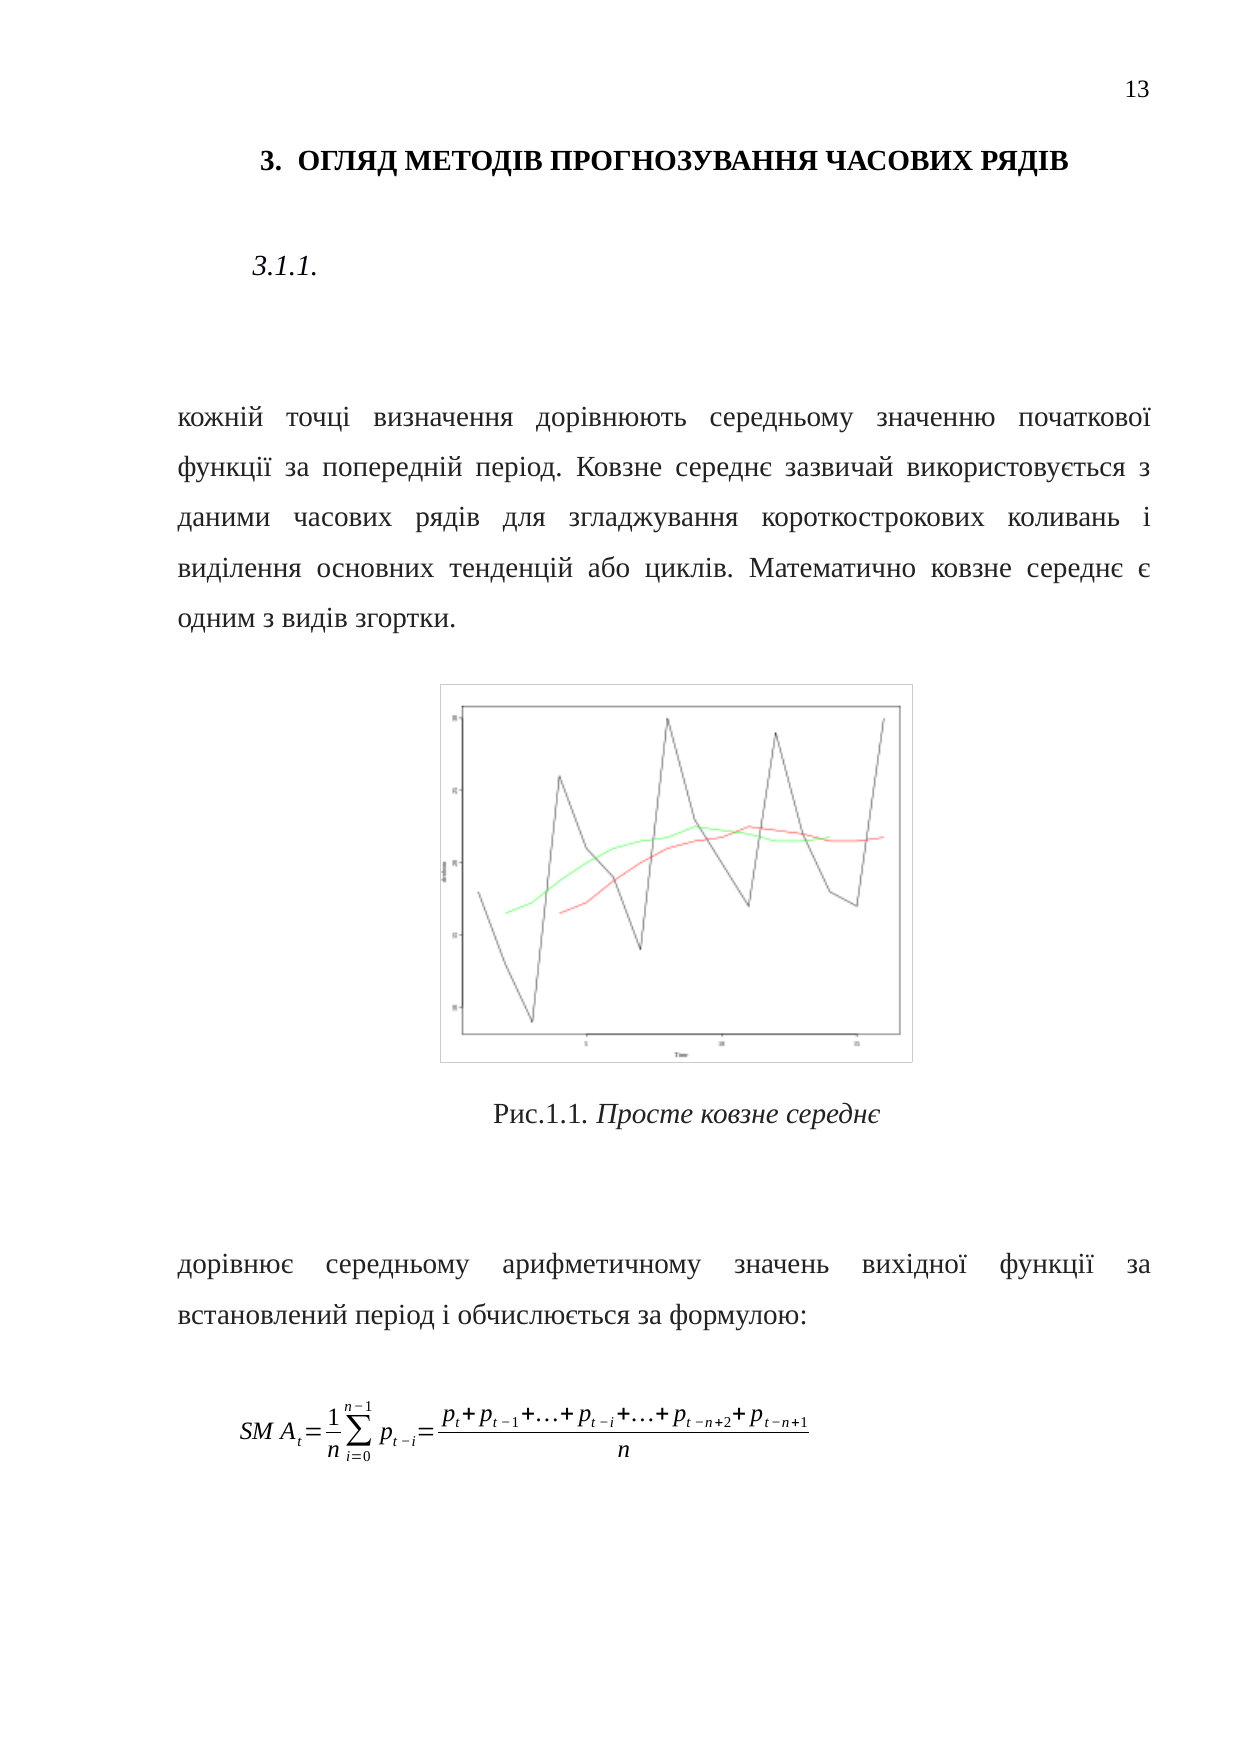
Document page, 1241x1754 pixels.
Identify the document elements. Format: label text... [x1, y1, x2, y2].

picture [441, 685, 912, 1062]
text Рис.1.1. Просте ковзне середнє [177, 701, 1152, 1129]
text Просте ковзне середнє, або арифметичне ковзне середнє SMA чисельно дорівнює середньому арифметичному значень вихідної функції за встановлений період і обчислюється за формулою: [177, 1196, 1152, 1331]
subtitle Метод ковзного середнього ( moving average, MA). [252, 248, 1152, 281]
subtitle ОГЛЯД МЕТОДІВ ПРОГНОЗУВАННЯ ЧАСОВИХ РЯДІВ [177, 143, 1152, 177]
text Ковзне середнє - загальна назва для сімейства функцій, значення яких в кожній точці визначення дорівнюють середньому значенню початкової функції за попередній період. Ковзне середнє зазвичай використовується з даними часових рядів для згладжування короткострокових коливань і виділення основних тенденцій або циклів. Математично ковзне середнє є одним з видів згортки. [177, 348, 1152, 634]
